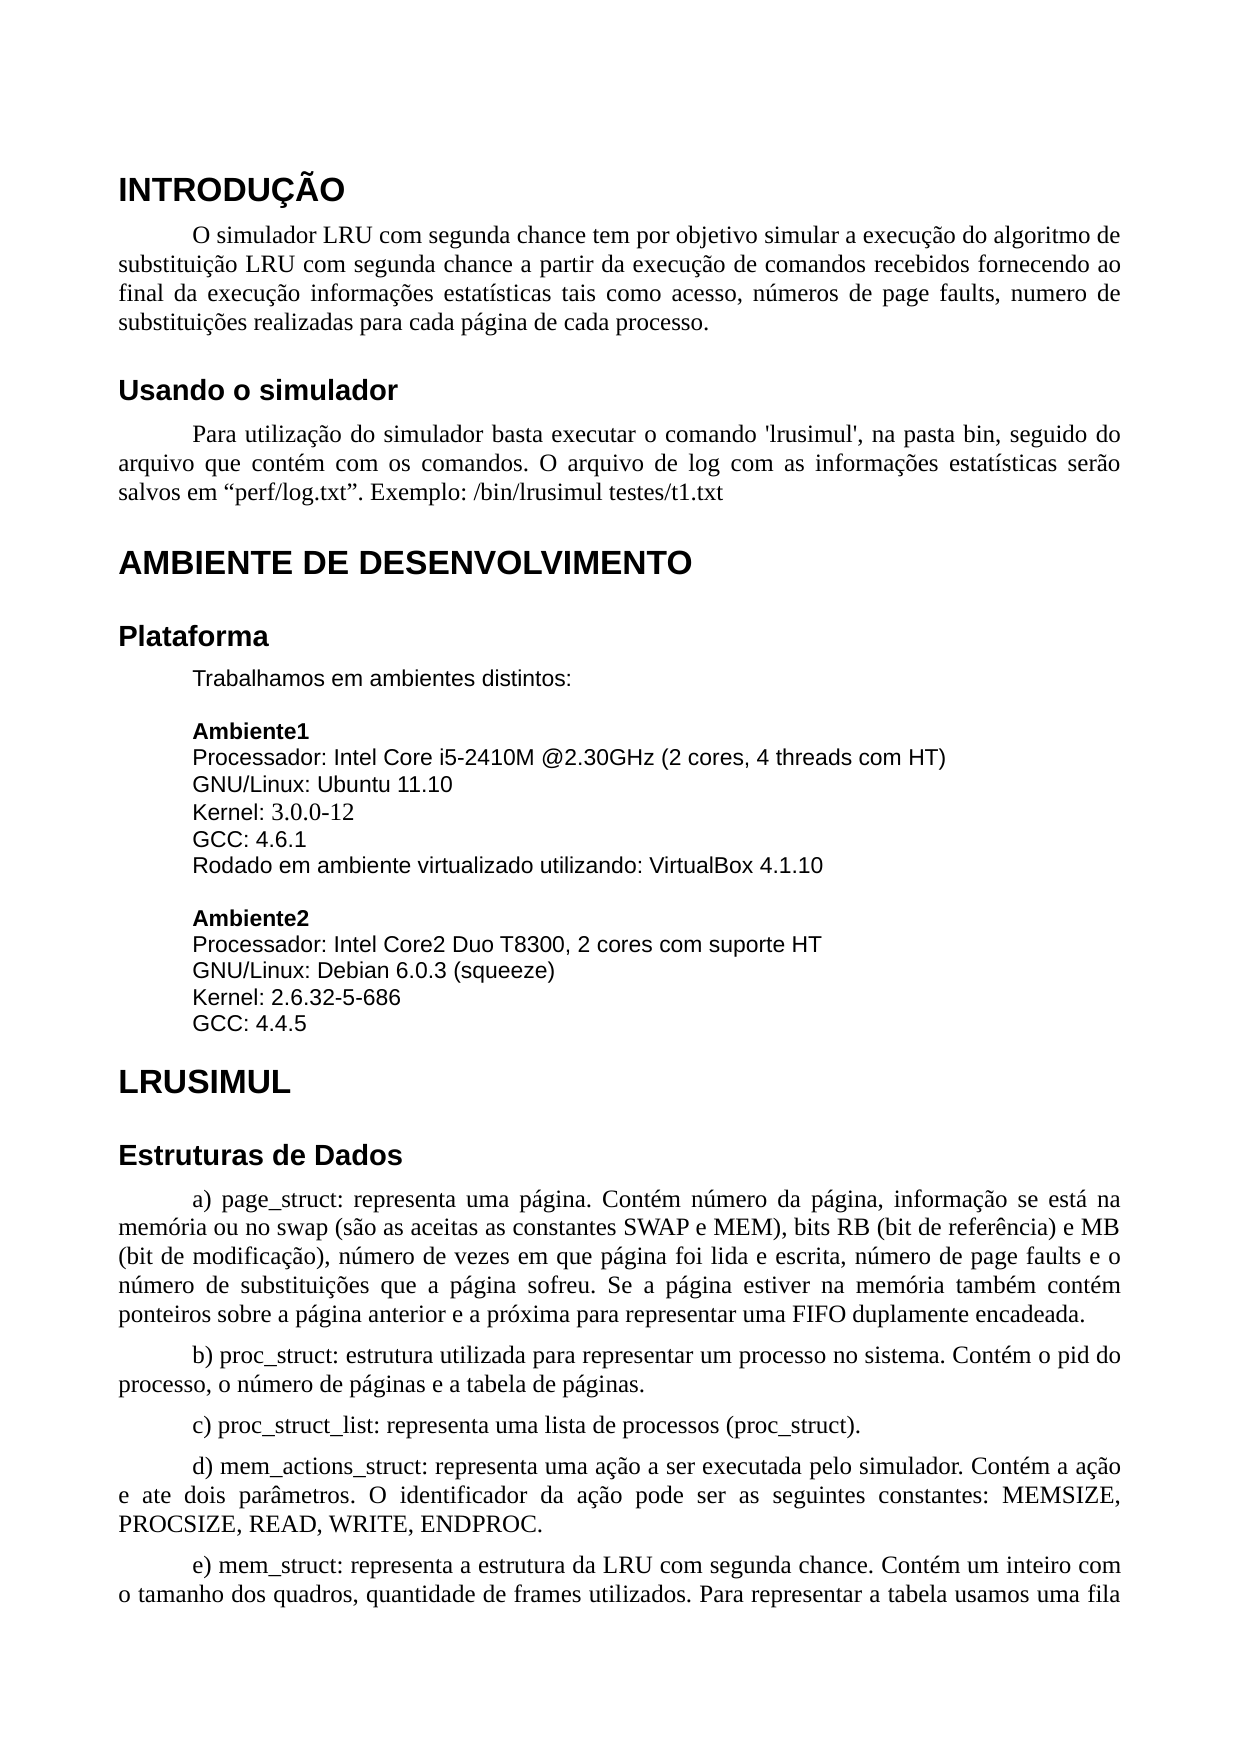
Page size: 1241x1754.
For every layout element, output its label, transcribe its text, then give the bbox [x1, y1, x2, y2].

text d) mem_actions_struct: representa uma ação a ser executada pelo simulador. Contém a ação e ate dois parâmetros. O identificador da ação pode ser as seguintes constantes: MEMSIZE, PROCSIZE, READ, WRITE, ENDPROC. [118, 1451, 1122, 1537]
text Para utilização do simulador basta executar o comando 'lrusimul', na pasta bin, seguido do arquivo que contém com os comandos. O arquivo de log com as informações estatísticas serão salvos em “perf/log.txt”. Exemplo: /bin/lrusimul testes/t1.txt [118, 419, 1122, 505]
text GCC: 4.4.5 [118, 1010, 1122, 1036]
text e) mem_struct: representa a estrutura da LRU com segunda chance. Contém um inteiro com o tamanho dos quadros, quantidade de frames utilizados. Para representar a tabela usamos uma fila [118, 1550, 1122, 1607]
text O simulador LRU com segunda chance tem por objetivo simular a execução do algoritmo de substituição LRU com segunda chance a partir da execução de comandos recebidos fornecendo ao final da execução informações estatísticas tais como acesso, números de page faults, numero de substituições realizadas para cada página de cada processo. [118, 221, 1122, 336]
text Kernel: 3.0.0-12 [118, 797, 1122, 826]
subtitle INTRODUÇÃO [118, 169, 1122, 208]
text Rodado em ambiente virtualizado utilizando: VirtualBox 4.1.10 [118, 852, 1122, 878]
text b) proc_struct: estrutura utilizada para representar um processo no sistema. Contém o pid do processo, o número de páginas e a tabela de páginas. [118, 1340, 1122, 1397]
text c) proc_struct_list: representa uma lista de processos (proc_struct). [118, 1410, 1122, 1439]
text Processador: Intel Core i5-2410M @2.30GHz (2 cores, 4 threads com HT) [118, 744, 1122, 771]
subtitle Usando o simulador [118, 373, 1122, 407]
subtitle Estruturas de Dados [118, 1138, 1122, 1171]
text Processador: Intel Core2 Duo T8300, 2 cores com suporte HT [118, 931, 1122, 957]
subtitle AMBIENTE DE DESENVOLVIMENTO [118, 543, 1122, 582]
subtitle LRUSIMUL [118, 1061, 1122, 1100]
text GNU/Linux: Debian 6.0.3 (squeeze) [118, 957, 1122, 984]
text Ambiente1 [118, 718, 1122, 744]
text Trabalhamos em ambientes distintos: [118, 665, 1122, 691]
text Ambiente2 [118, 905, 1122, 931]
subtitle Plataforma [118, 619, 1122, 653]
text GNU/Linux: Ubuntu 11.10 [118, 771, 1122, 797]
text GCC: 4.6.1 [118, 826, 1122, 852]
text Kernel: 2.6.32-5-686 [118, 984, 1122, 1010]
text a) page_struct: representa uma página. Contém número da página, informação se está na memória ou no swap (são as aceitas as constantes SWAP e MEM), bits RB (bit de referência) e MB (bit de modificação), número de vezes em que página foi lida e escrita, número de page faults e o número de substituições que a página sofreu. Se a página estiver na memória também contém ponteiros sobre a página anterior e a próxima para representar uma FIFO duplamente encadeada. [118, 1184, 1122, 1327]
